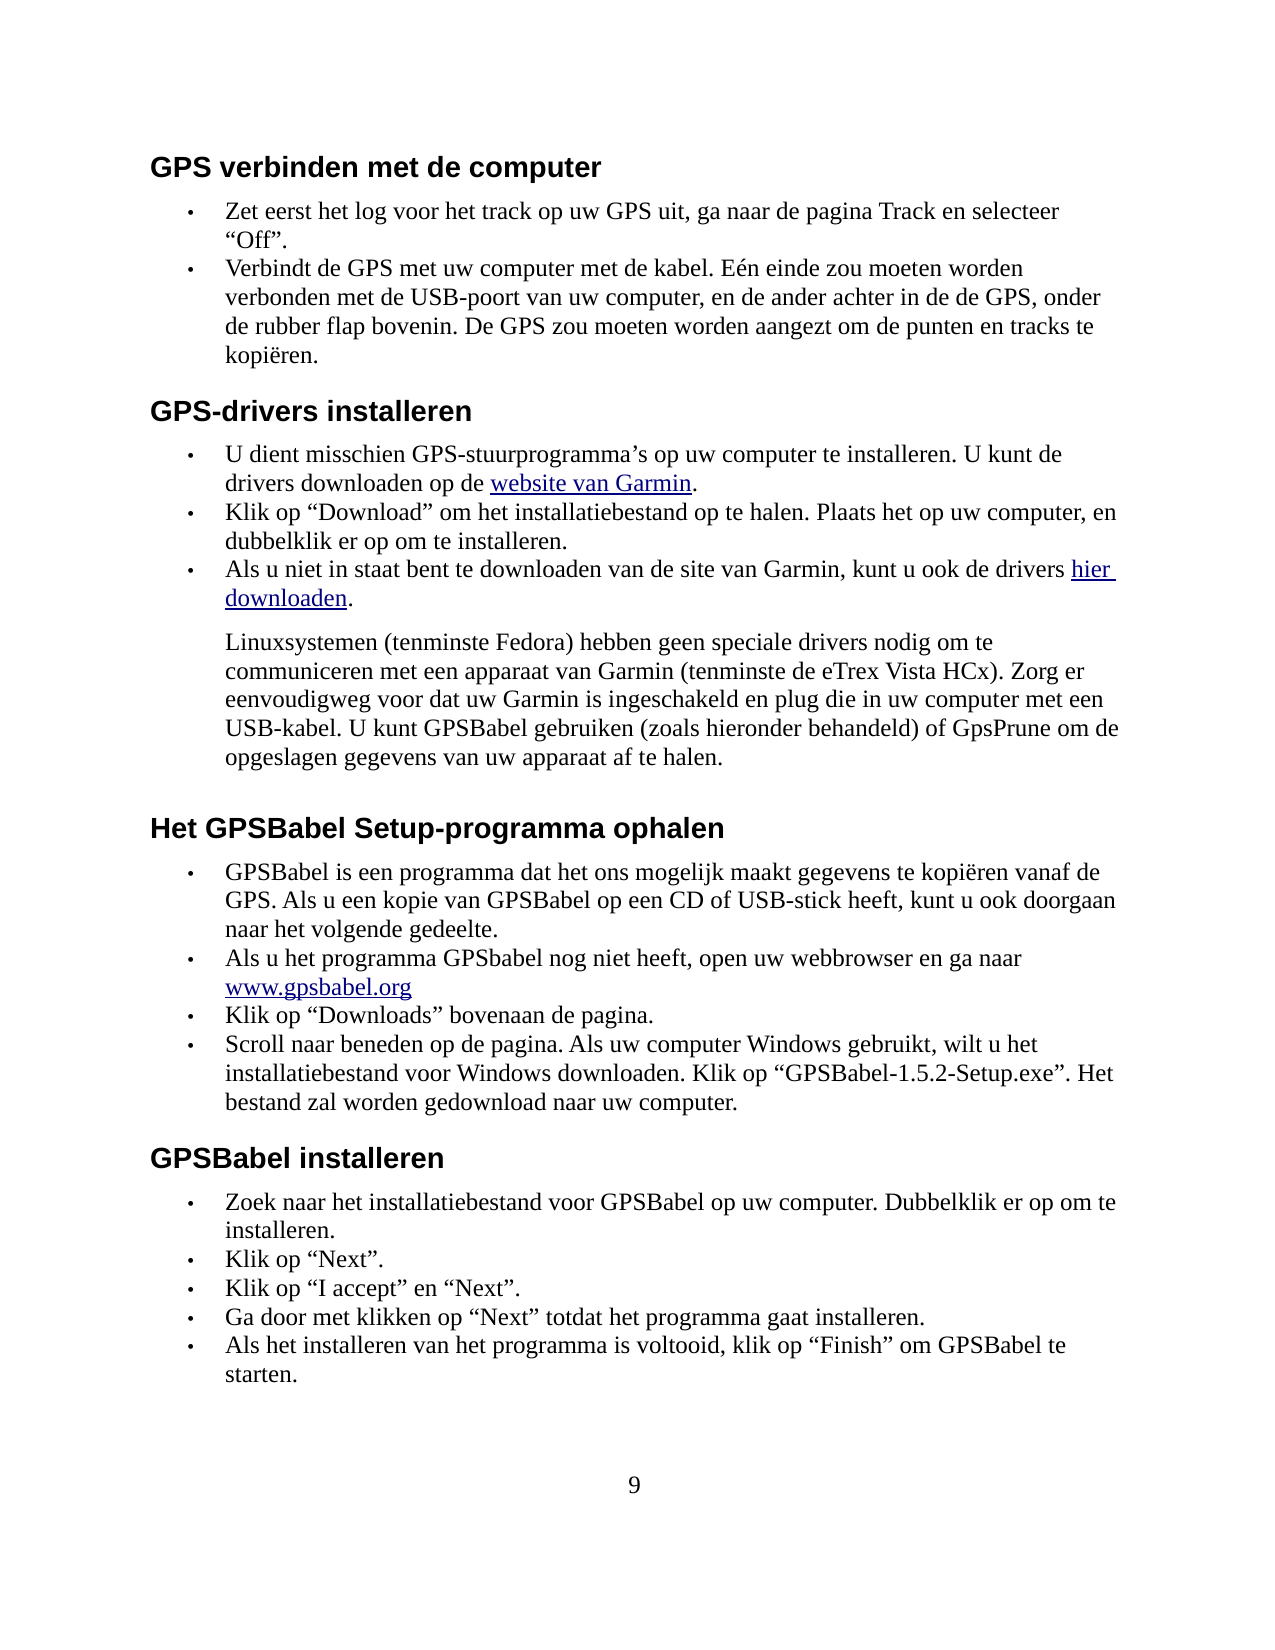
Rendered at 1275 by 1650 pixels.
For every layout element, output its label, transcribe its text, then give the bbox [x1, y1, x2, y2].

subtitle Het GPSBabel Setup-programma ophalen [150, 811, 1125, 844]
list Klik op “Download” om het installatiebestand op te halen. Plaats het op uw computer, en dubbelklik er op om te installeren. [187, 497, 1125, 554]
subtitle GPSBabel installeren [150, 1141, 1125, 1174]
list Klik op “Downloads” bovenaan de pagina. [187, 1001, 1125, 1029]
subtitle GPS-drivers installeren [150, 393, 1125, 427]
list U dient misschien GPS-stuurprogramma’s op uw computer te installeren. U kunt de drivers downloaden op de website van Garmin. [187, 439, 1125, 497]
text Linuxsystemen (tenminste Fedora) hebben geen speciale drivers nodig om te communiceren met een apparaat van Garmin (tenminste de eTrex Vista HCx). Zorg er eenvoudigweg voor dat uw Garmin is ingeschakeld en plug die in uw computer met een USB-kabel. U kunt GPSBabel gebruiken (zoals hieronder behandeld) of GpsPrune om de opgeslagen gegevens van uw apparaat af te halen. [225, 627, 1125, 771]
list Zoek naar het installatiebestand voor GPSBabel op uw computer. Dubbelklik er op om te installeren. [187, 1187, 1125, 1244]
list Verbindt de GPS met uw computer met de kabel. Eén einde zou moeten worden verbonden met de USB-poort van uw computer, en de ander achter in de de GPS, onder de rubber flap bovenin. De GPS zou moeten worden aangezt om de punten en tracks te kopiëren. [187, 253, 1125, 368]
list Klik op “Next”. [187, 1244, 1125, 1273]
subtitle GPS verbinden met de computer [150, 150, 1125, 183]
list Klik op “I accept” en “Next”. [187, 1273, 1125, 1302]
list Ga door met klikken op “Next” totdat het programma gaat installeren. [187, 1302, 1125, 1330]
list Als u niet in staat bent te downloaden van de site van Garmin, kunt u ook de drivers hier downloaden. [187, 554, 1125, 612]
list Als het installeren van het programma is voltooid, klik op “Finish” om GPSBabel te starten. [187, 1330, 1125, 1388]
list GPSBabel is een programma dat het ons mogelijk maakt gegevens te kopiëren vanaf de GPS. Als u een kopie van GPSBabel op een CD of USB-stick heeft, kunt u ook doorgaan naar het volgende gedeelte. [187, 857, 1125, 943]
list Zet eerst het log voor het track op uw GPS uit, ga naar de pagina Track en selecteer “Off”. [187, 196, 1125, 253]
list Scroll naar beneden op de pagina. Als uw computer Windows gebruikt, wilt u het installatiebestand voor Windows downloaden. Klik op “GPSBabel-1.5.2-Setup.exe”. Het bestand zal worden gedownload naar uw computer. [187, 1029, 1125, 1116]
list Als u het programma GPSbabel nog niet heeft, open uw webbrowser en ga naar www.gpsbabel.org [187, 943, 1125, 1001]
